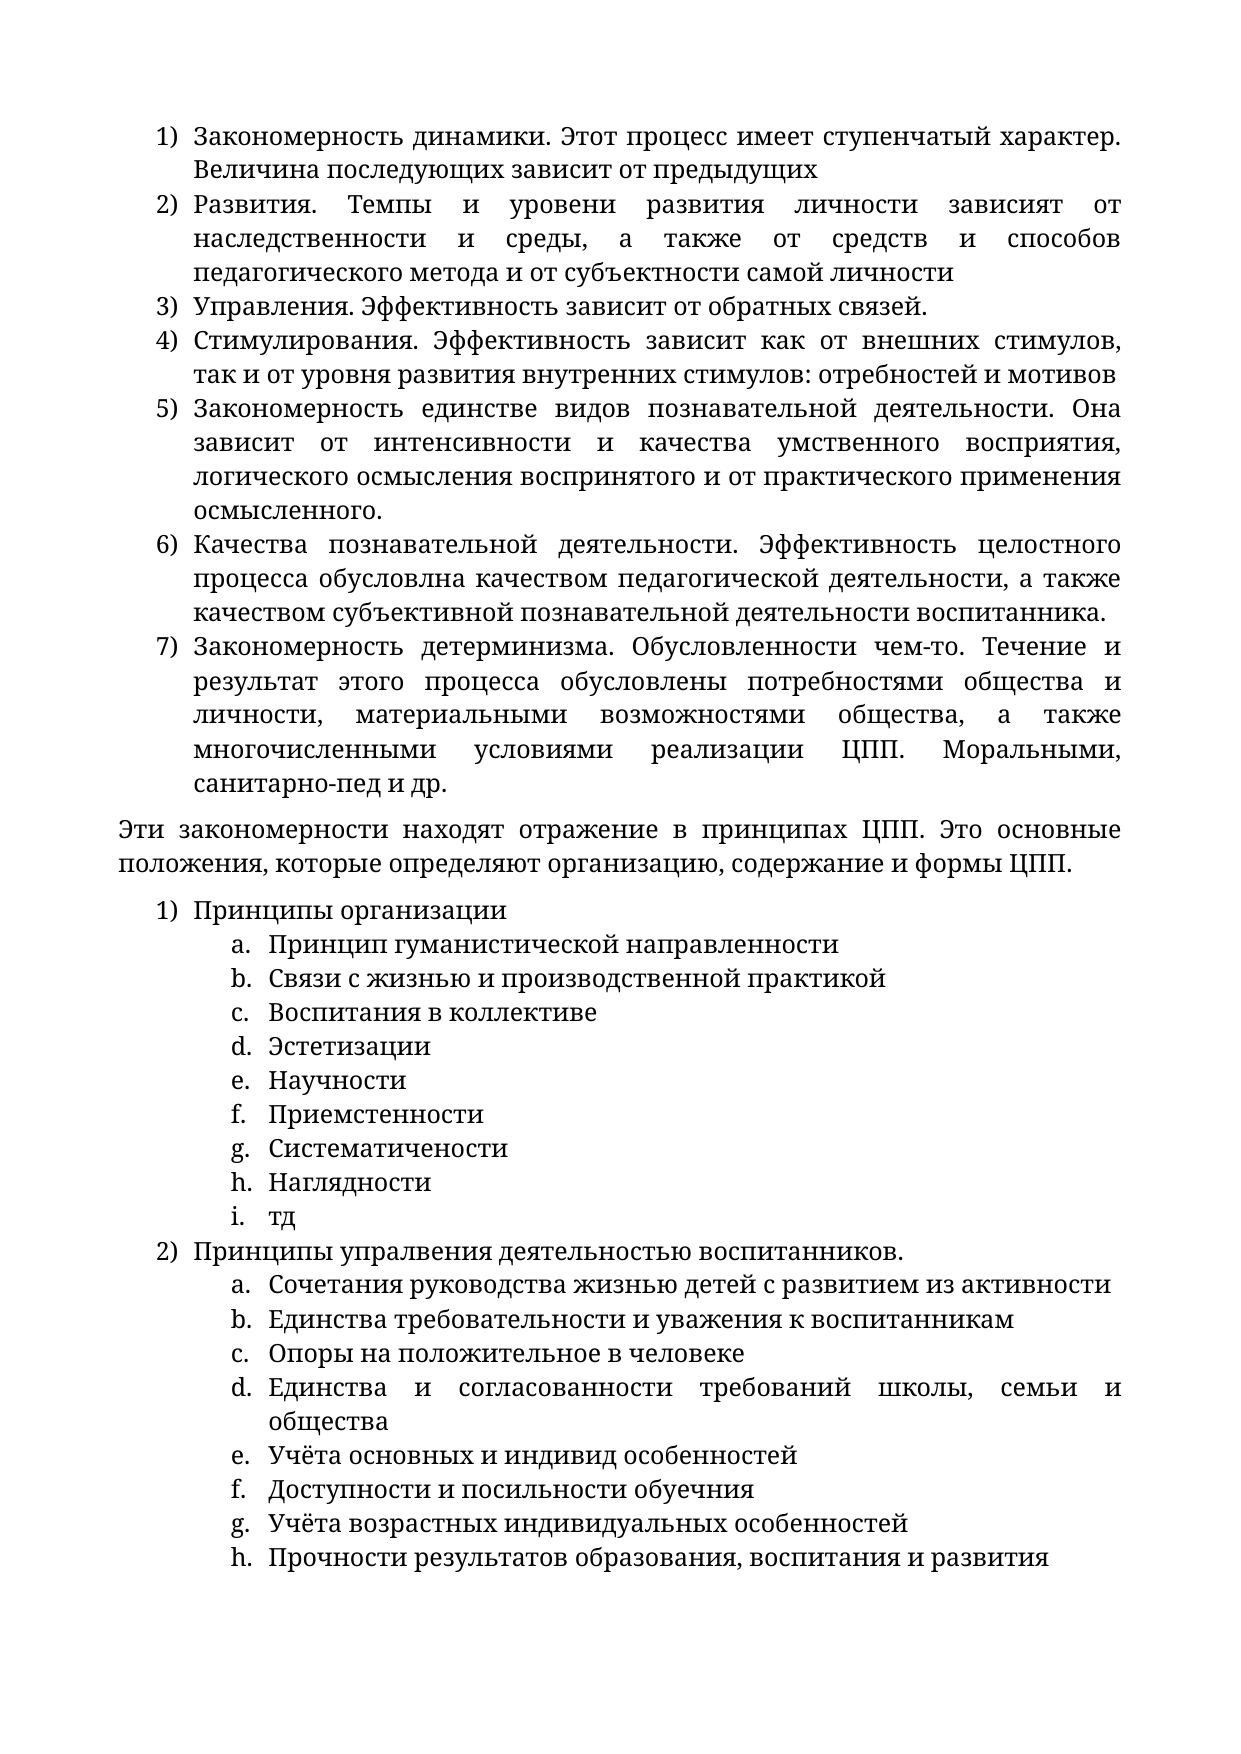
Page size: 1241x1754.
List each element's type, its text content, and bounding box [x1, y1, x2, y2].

list Доступности и посильности обуечния [231, 1472, 1122, 1506]
list Связи с жизнью и производственной практикой [231, 961, 1122, 995]
list Стимулирования. Эффективность зависит как от внешних стимулов, так и от уровня развития внутренних стимулов: отребностей и мотивов [156, 322, 1122, 391]
list Опоры на положительное в человеке [231, 1335, 1122, 1369]
list Принцип гуманистической направленности [231, 927, 1122, 961]
list Научности [231, 1063, 1122, 1097]
list Эстетизации [231, 1029, 1122, 1063]
list Воспитания в коллективе [231, 995, 1122, 1029]
list Сочетания руководства жизнью детей с развитием из активности [231, 1267, 1122, 1301]
list тд [231, 1199, 1122, 1233]
list Закономерность детерминизма. Обусловленности чем-то. Течение и результат этого процесса обусловлены потребностями общества и личности, материальными возможностями общества, а также многочисленными условиями реализации ЦПП. Моральными, санитарно-пед и др. [156, 629, 1122, 799]
list Единства требовательности и уважения к воспитанникам [231, 1301, 1122, 1335]
list Закономерность динамики. Этот процесс имеет ступенчатый характер. Величина последующих зависит от предыдущих [156, 118, 1122, 186]
list Учёта основных и индивид особенностей [231, 1437, 1122, 1472]
list Прочности результатов образования, воспитания и развития [231, 1540, 1122, 1574]
list Наглядности [231, 1165, 1122, 1199]
list Систематичености [231, 1131, 1122, 1165]
list Принципы упралвения деятельностью воспитанников. [156, 1233, 1122, 1267]
text Эти закономерности находят отражение в принципах ЦПП. Это основные положения, которые определяют организацию, содержание и формы ЦПП. [118, 812, 1122, 880]
list Закономерность единстве видов познавательной деятельности. Она зависит от интенсивности и качества умственного восприятия, логического осмысления воспринятого и от практического применения осмысленного. [156, 391, 1122, 527]
list Приемстенности [231, 1097, 1122, 1131]
list Качества познавательной деятельности. Эффективность целостного процесса обусловлна качеством педагогической деятельности, а также качеством субъективной познавательной деятельности воспитанника. [156, 527, 1122, 629]
list Принципы организации [156, 892, 1122, 927]
list Управления. Эффективность зависит от обратных связей. [156, 288, 1122, 322]
list Развития. Темпы и уровени развития личности зависият от наследственности и среды, а также от средств и способов педагогического метода и от субъектности самой личности [156, 186, 1122, 288]
list Единства и согласованности требований школы, семьи и общества [231, 1369, 1122, 1437]
list Учёта возрастных индивидуальных особенностей [231, 1506, 1122, 1540]
